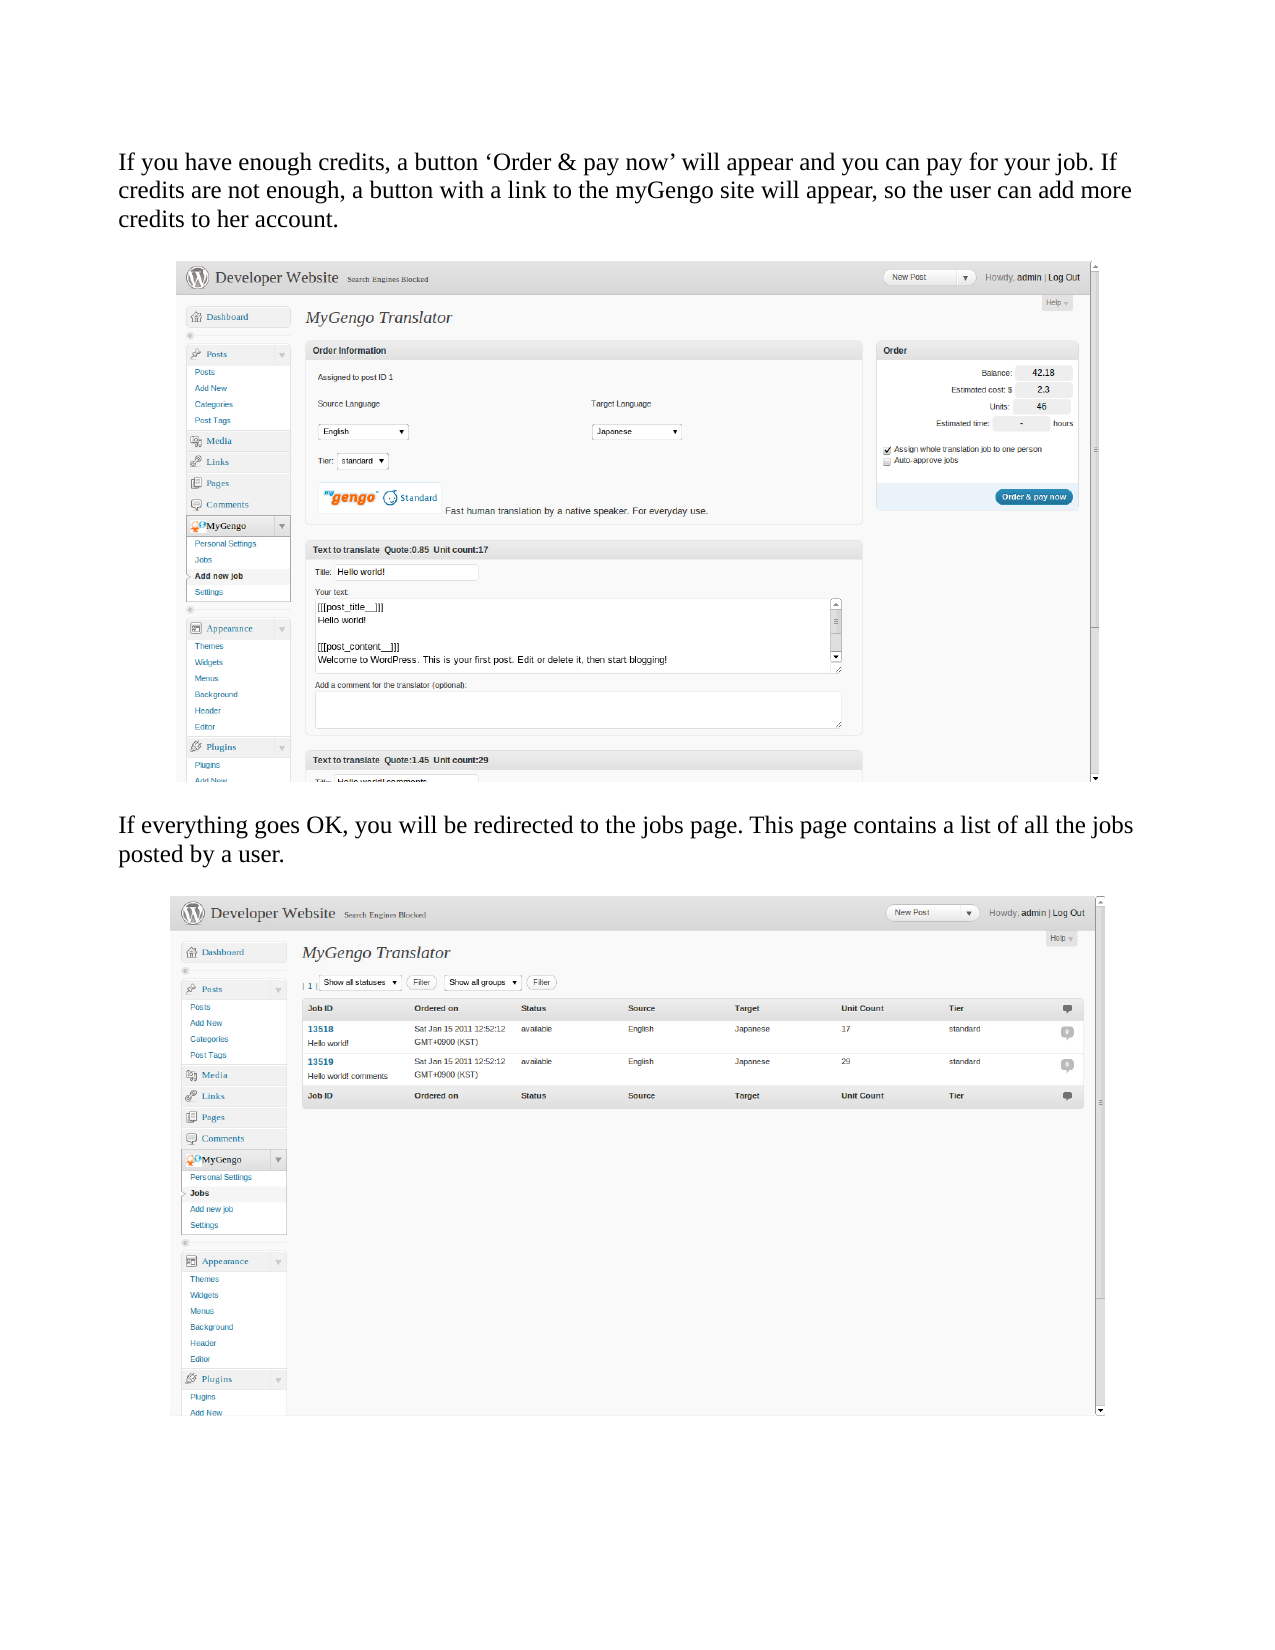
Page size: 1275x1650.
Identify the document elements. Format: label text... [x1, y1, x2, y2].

text If you have enough credits, a button ‘Order & pay now’ will appear and you can pay for your job. If credits are not enough, a button with a link to the myGengo site will appear, so the user can add more credits to her account. [118, 147, 1157, 233]
picture [176, 261, 1099, 782]
text If everything goes OK, you will be redirected to the jobs page. This page contains a list of all the jobs posted by a user. [118, 810, 1157, 867]
picture [170, 896, 1105, 1416]
